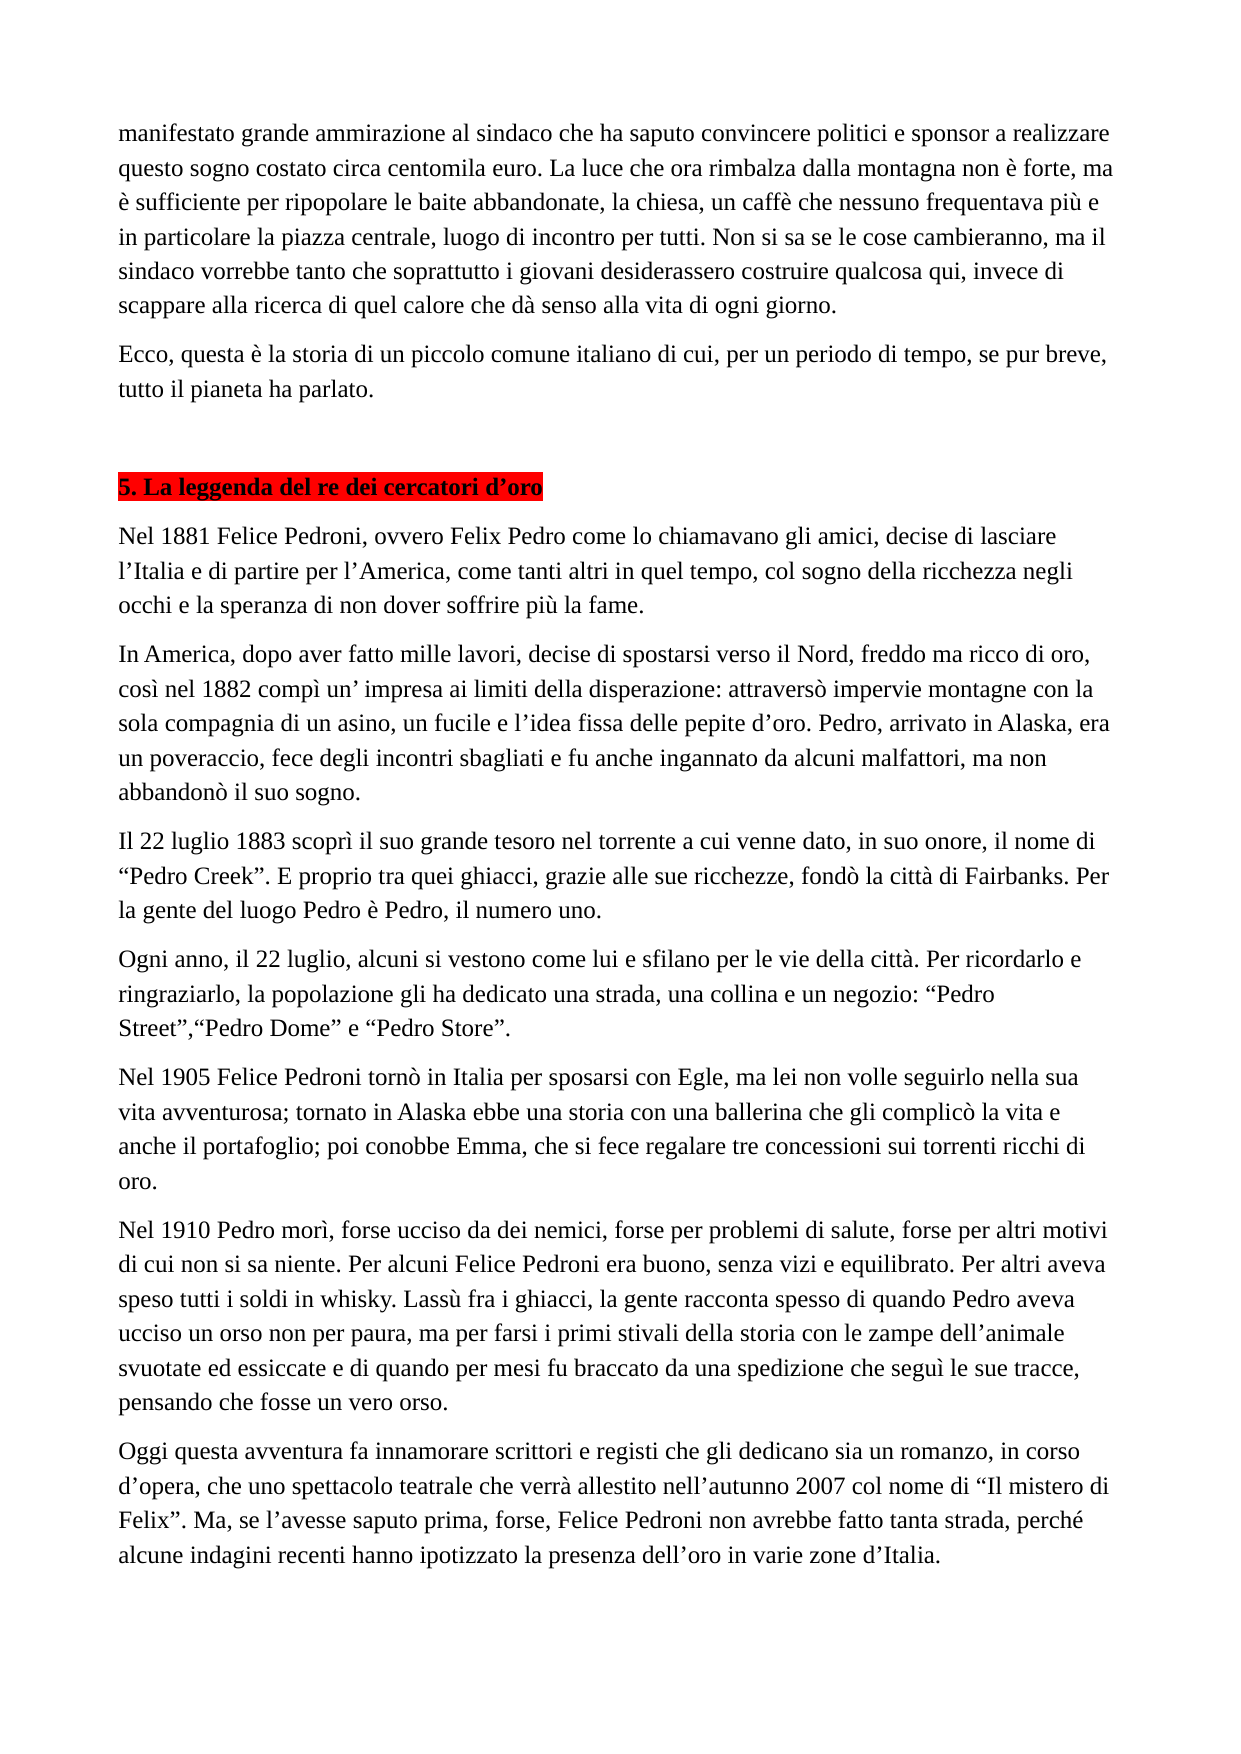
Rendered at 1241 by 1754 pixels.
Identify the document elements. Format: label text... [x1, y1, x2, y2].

text Nel 1905 Felice Pedroni tornò in Italia per sposarsi con Egle, ma lei non volle seguirlo nella sua vita avventurosa; tornato in Alaska ebbe una storia con una ballerina che gli complicò la vita e anche il portafoglio; poi conobbe Emma, che si fece regalare tre concessioni sui torrenti ricchi di oro. [118, 1062, 1122, 1194]
text Ecco, questa è la storia di un piccolo comune italiano di cui, per un periodo di tempo, se pur breve, tutto il pianeta ha parlato. [118, 339, 1122, 403]
text Ogni anno, il 22 luglio, alcuni si vestono come lui e sfilano per le vie della città. Per ricordarlo e ringraziarlo, la popolazione gli ha dedicato una strada, una collina e un negozio: “Pedro Street”,“Pedro Dome” e “Pedro Store”. [118, 944, 1122, 1042]
text Il 22 luglio 1883 scoprì il suo grande tesoro nel torrente a cui venne dato, in suo onore, il nome di “Pedro Creek”. E proprio tra quei ghiacci, grazie alle sue ricchezze, fondò la città di Fairbanks. Per la gente del luogo Pedro è Pedro, il numero uno. [118, 826, 1122, 924]
text Oggi questa avventura fa innamorare scrittori e registi che gli dedicano sia un romanzo, in corso d’opera, che uno spettacolo teatrale che verrà allestito nell’autunno 2007 col nome di “Il mistero di Felix”. Ma, se l’avesse saputo prima, forse, Felice Pedroni non avrebbe fatto tanta strada, perché alcune indagini recenti hanno ipotizzato la presenza dell’oro in varie zone d’Italia. [118, 1436, 1122, 1568]
text manifestato grande ammirazione al sindaco che ha saputo convincere politici e sponsor a realizzare questo sogno costato circa centomila euro. La luce che ora rimbalza dalla montagna non è forte, ma è sufficiente per ripopolare le baite abbandonate, la chiesa, un caffè che nessuno frequentava più e in particolare la piazza centrale, luogo di incontro per tutti. Non si sa se le cose cambieranno, ma il sindaco vorrebbe tanto che soprattutto i giovani desiderassero costruire qualcosa qui, invece di scappare alla ricerca di quel calore che dà senso alla vita di ogni giorno. [118, 118, 1122, 319]
text In America, dopo aver fatto mille lavori, decise di spostarsi verso il Nord, freddo ma ricco di oro, così nel 1882 compì un’ impresa ai limiti della disperazione: attraversò impervie montagne con la sola compagnia di un asino, un fucile e l’idea fissa delle pepite d’oro. Pedro, arrivato in Alaska, era un poveraccio, fece degli incontri sbagliati e fu anche ingannato da alcuni malfattori, ma non abbandonò il suo sogno. [118, 639, 1122, 806]
text Nel 1910 Pedro morì, forse ucciso da dei nemici, forse per problemi di salute, forse per altri motivi di cui non si sa niente. Per alcuni Felice Pedroni era buono, senza vizi e equilibrato. Per altri aveva speso tutti i soldi in whisky. Lassù fra i ghiacci, la gente racconta spesso di quando Pedro aveva ucciso un orso non per paura, ma per farsi i primi stivali della storia con le zampe dell’animale svuotate ed essiccate e di quando per mesi fu braccato da una spedizione che seguì le sue tracce, pensando che fosse un vero orso. [118, 1215, 1122, 1416]
text Nel 1881 Felice Pedroni, ovvero Felix Pedro come lo chiamavano gli amici, decise di lasciare l’Italia e di partire per l’America, come tanti altri in quel tempo, col sogno della ricchezza negli occhi e la speranza di non dover soffrire più la fame. [118, 521, 1122, 619]
text 5. La leggenda del re dei cercatori d’oro [118, 472, 1122, 501]
